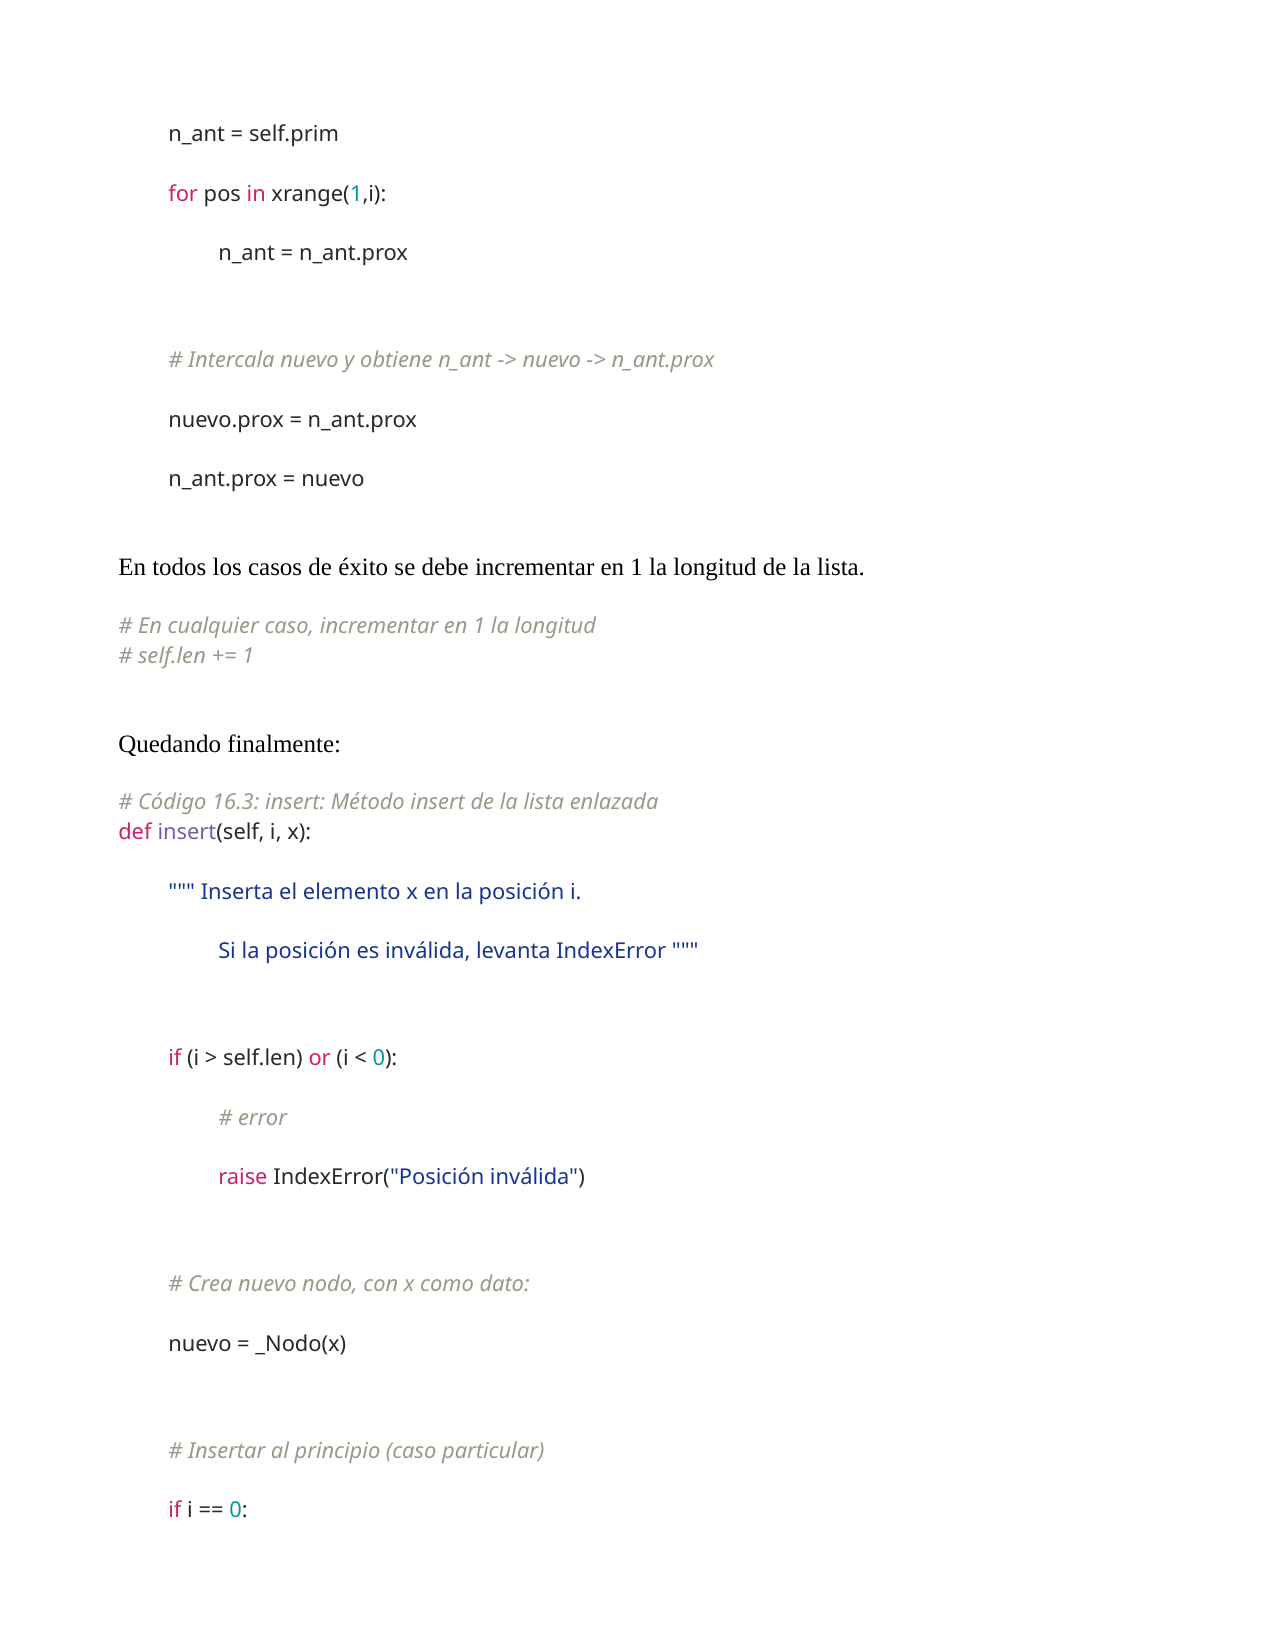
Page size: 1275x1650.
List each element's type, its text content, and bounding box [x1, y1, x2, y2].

text def insert(self, i, x): [118, 816, 1157, 846]
text if i == 0: [118, 1494, 1157, 1524]
text n_ant = n_ant.prox [118, 237, 1157, 267]
text nuevo = _Nodo(x) [118, 1328, 1157, 1357]
text if (i > self.len) or (i < 0): [118, 1042, 1157, 1072]
text """ Inserta el elemento x en la posición i. [118, 876, 1157, 905]
text # Intercala nuevo y obtiene n_ant -> nuevo -> n_ant.prox [118, 344, 1157, 374]
text # Insertar al principio (caso particular) [118, 1434, 1157, 1464]
text n_ant = self.prim [118, 118, 1157, 148]
text Quedando finalmente: [118, 729, 1157, 757]
text En todos los casos de éxito se debe incrementar en 1 la longitud de la lista. [118, 552, 1157, 581]
text Si la posición es inválida, levanta IndexError """ [118, 935, 1157, 965]
text n_ant.prox = nuevo [118, 463, 1157, 493]
text for pos in xrange(1,i): [118, 178, 1157, 207]
text nuevo.prox = n_ant.prox [118, 404, 1157, 433]
text # Código 16.3: insert: Método insert de la lista enlazada [118, 786, 1157, 816]
text # self.len += 1 [118, 640, 1157, 669]
text raise IndexError("Posición inválida") [118, 1161, 1157, 1191]
text # error [118, 1102, 1157, 1131]
text # Crea nuevo nodo, con x como dato: [118, 1268, 1157, 1298]
text # En cualquier caso, incrementar en 1 la longitud [118, 610, 1157, 640]
